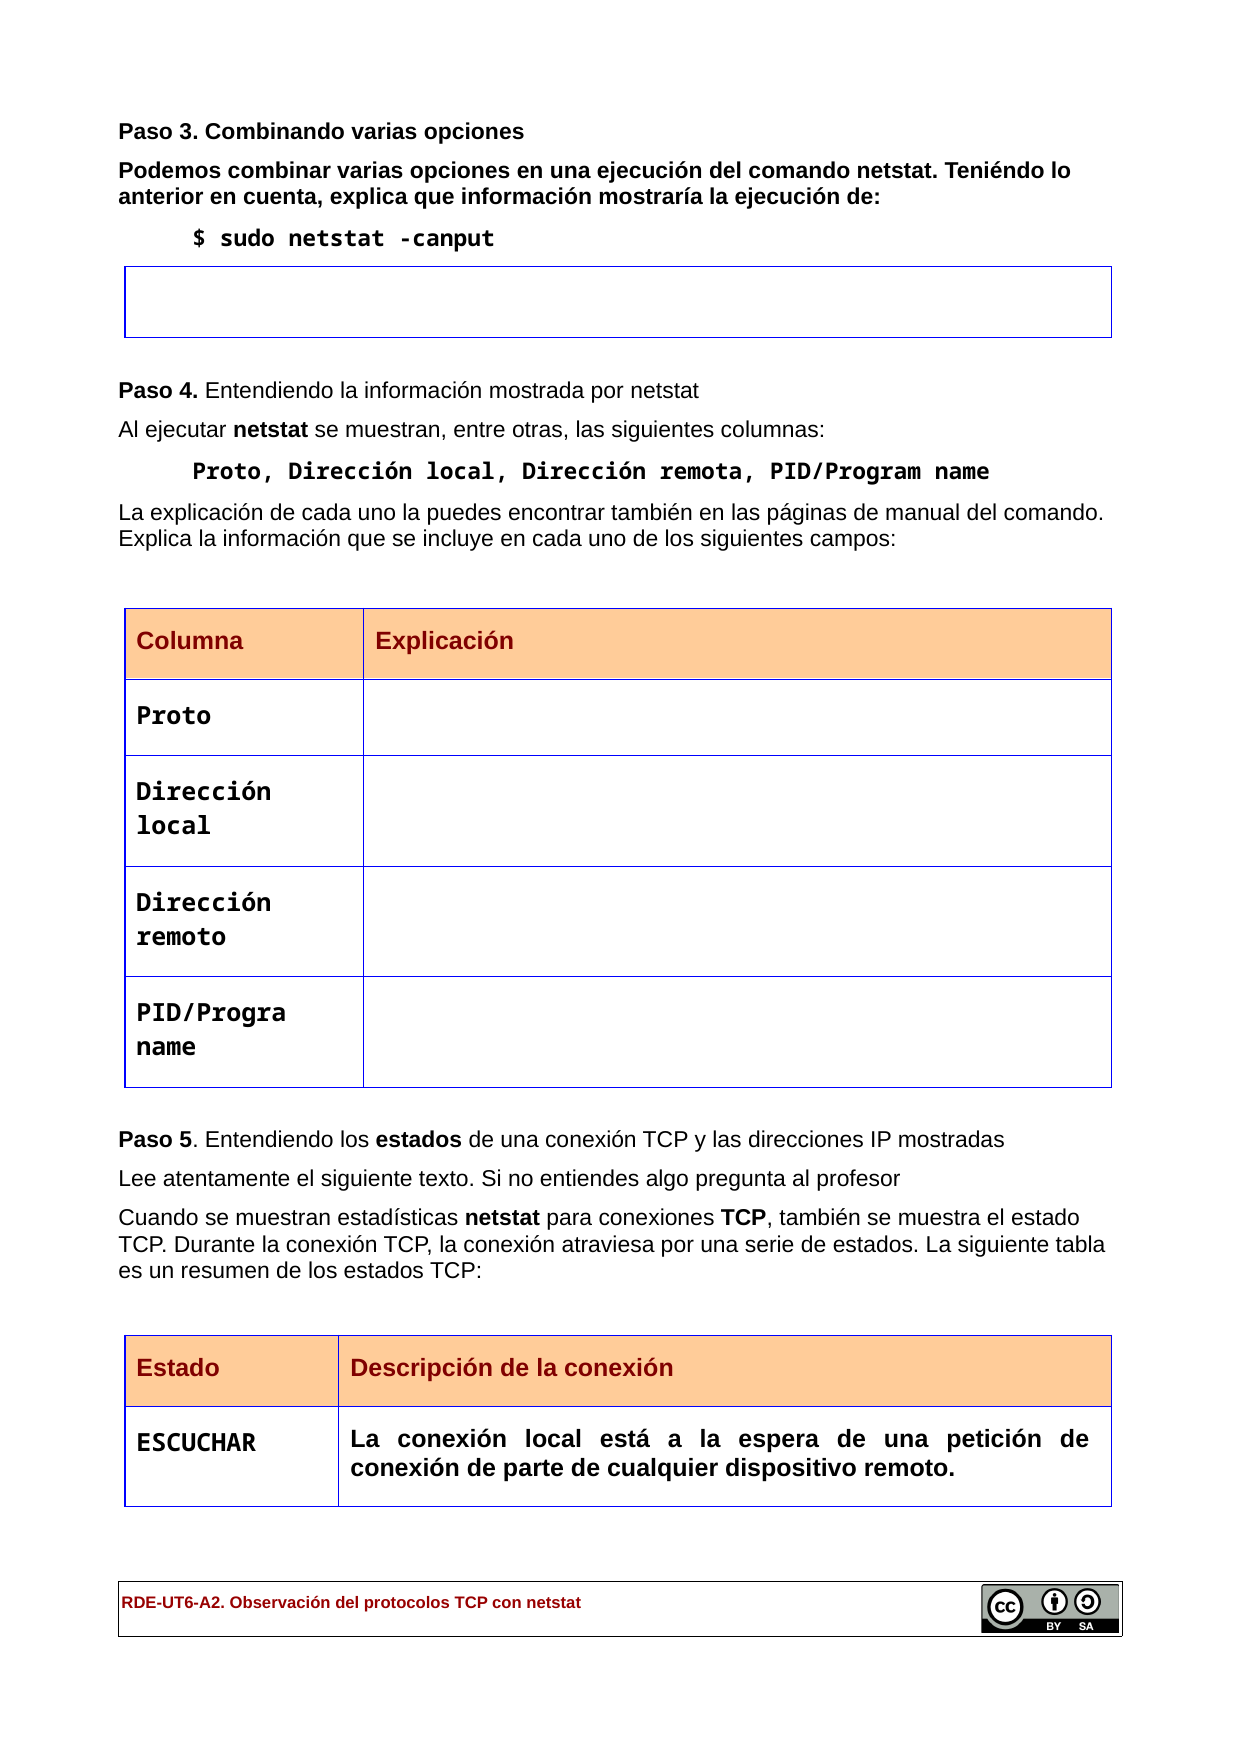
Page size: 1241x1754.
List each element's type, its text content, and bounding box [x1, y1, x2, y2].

table_header Estado [126, 1336, 338, 1406]
table_cell [364, 867, 1111, 976]
table_cell La conexión local está a la espera de una petición de conexión de parte de cualquier dispositivo remoto. [339, 1407, 1111, 1506]
picture [981, 1584, 1119, 1633]
text Paso 3. Combinando varias opciones [118, 118, 1122, 144]
table_cell Proto [126, 680, 363, 755]
table_cell Dirección local [126, 756, 363, 866]
text $ sudo netstat -canput [118, 222, 1122, 253]
table_header Explicación [364, 609, 1111, 678]
table_cell [364, 977, 1111, 1087]
table_cell PID/Progra name [126, 977, 363, 1087]
text Podemos combinar varias opciones en una ejecución del comando netstat. Teniéndo lo anterior en cuenta, explica que información mostraría la ejecución de: [118, 157, 1122, 210]
table_cell [364, 756, 1111, 866]
table_header Descripción de la conexión [339, 1336, 1111, 1406]
text La explicación de cada uno la puedes encontrar también en las páginas de manual del comando. Explica la información que se incluye en cada uno de los siguientes campos: [118, 498, 1122, 551]
text Proto, Dirección local, Dirección remota, PID/Program name [192, 455, 1122, 486]
table_cell Dirección remoto [126, 867, 363, 976]
text Paso 4. Entendiendo la información mostrada por netstat [118, 377, 1122, 403]
text Cuando se muestran estadísticas netstat para conexiones TCP, también se muestra el estado TCP. Durante la conexión TCP, la conexión atraviesa por una serie de estados. La siguiente tabla es un resumen de los estados TCP: [118, 1204, 1122, 1283]
table_header Columna [126, 609, 363, 678]
text Paso 5. Entendiendo los estados de una conexión TCP y las direcciones IP mostradas [118, 1126, 1122, 1153]
table_cell ESCUCHAR [126, 1407, 338, 1506]
text Al ejecutar netstat se muestran, entre otras, las siguientes columnas: [118, 416, 1122, 442]
table_cell [364, 680, 1111, 755]
text Lee atentamente el siguiente texto. Si no entiendes algo pregunta al profesor [118, 1165, 1122, 1192]
table_header [126, 267, 1111, 337]
